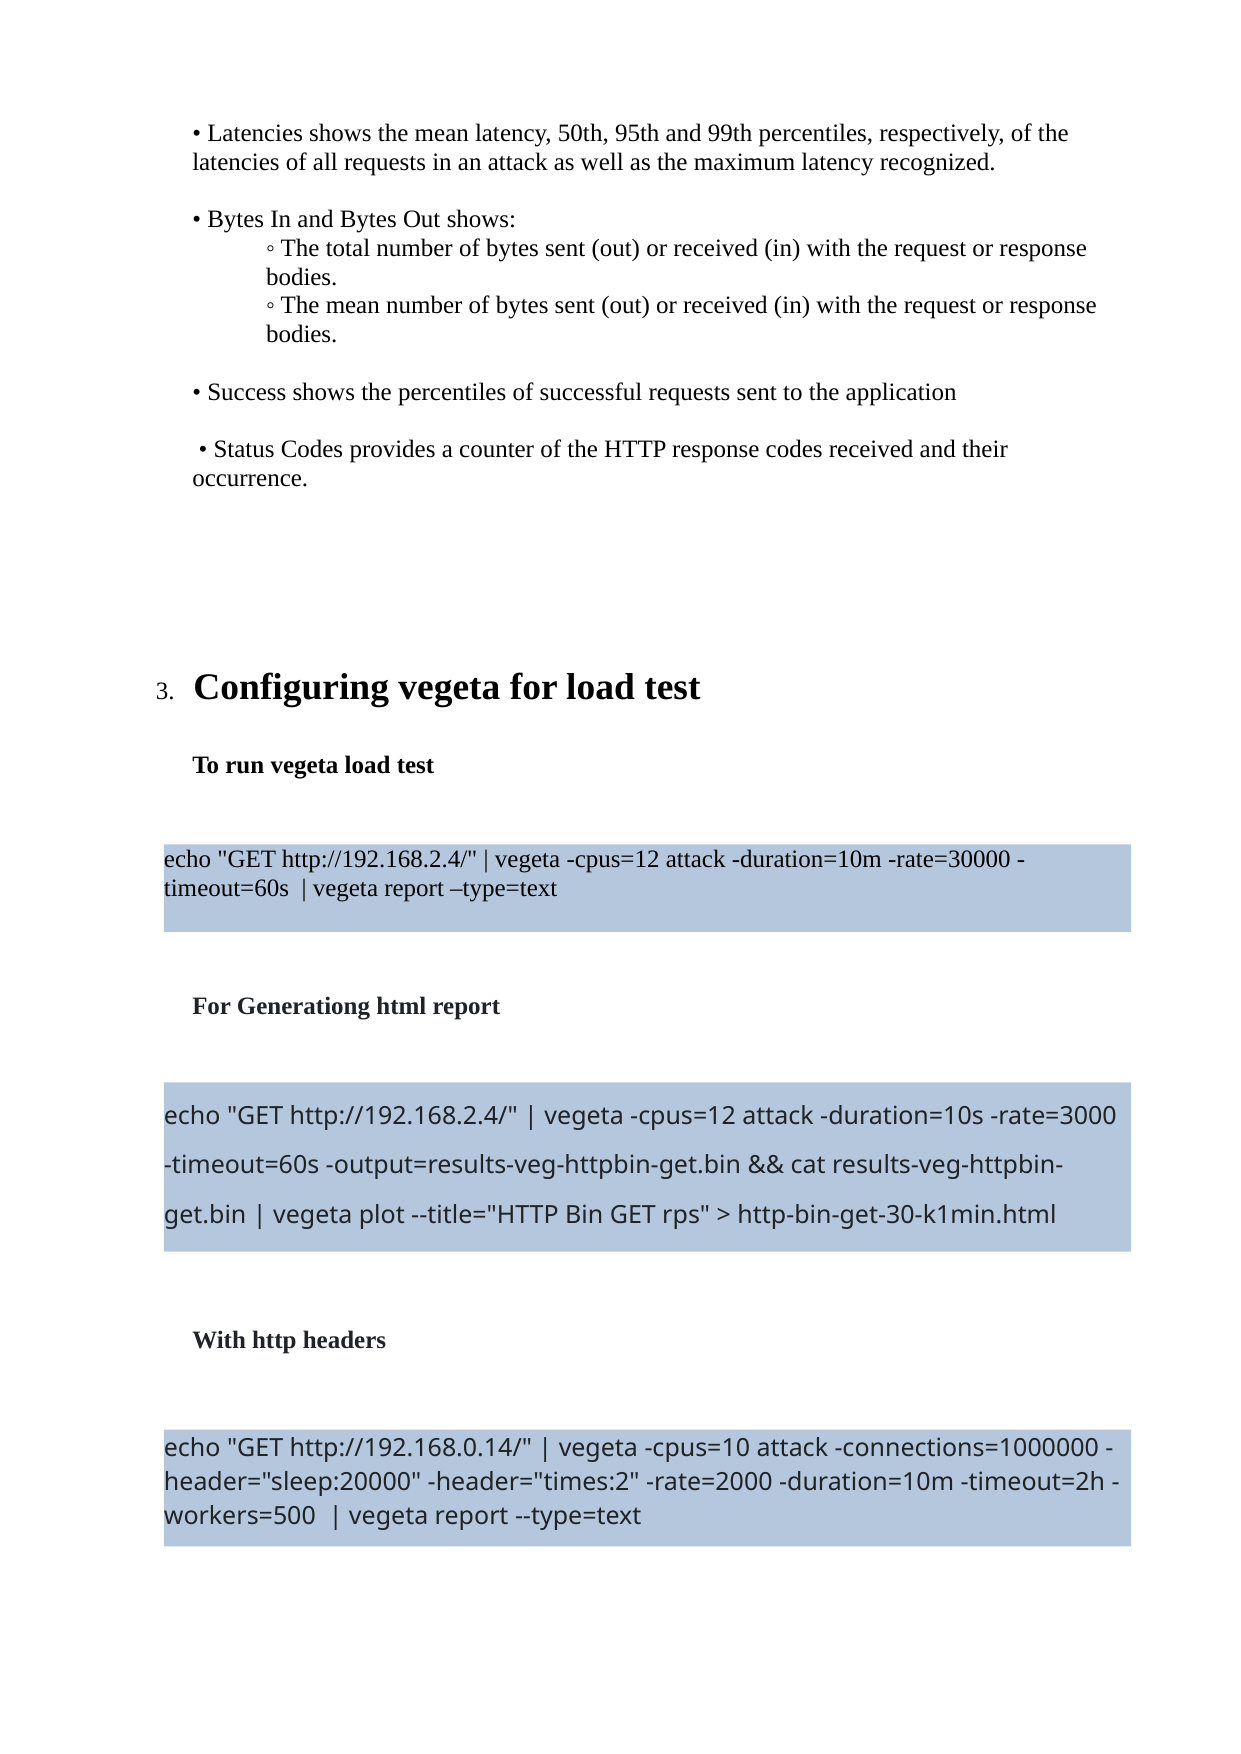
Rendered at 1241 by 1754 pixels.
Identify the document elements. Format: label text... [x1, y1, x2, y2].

text To run vegeta load test [118, 751, 1122, 779]
text • Bytes In and Bytes Out shows: [118, 204, 1122, 233]
text ◦ The mean number of bytes sent (out) or received (in) with the request or response bodies. [118, 291, 1122, 348]
text For Generationg html report [118, 991, 1122, 1020]
text • Status Codes provides a counter of the HTTP response codes received and their occurrence. [118, 434, 1122, 492]
list Configuring vegeta for load test [156, 664, 1122, 707]
text ◦ The total number of bytes sent (out) or received (in) with the request or response bodies. [118, 233, 1122, 291]
text With http headers [118, 1325, 1122, 1354]
text • Success shows the percentiles of successful requests sent to the application [118, 377, 1122, 406]
text • Latencies shows the mean latency, 50th, 95th and 99th percentiles, respectively, of the latencies of all requests in an attack as well as the maximum latency recognized. [118, 118, 1122, 176]
